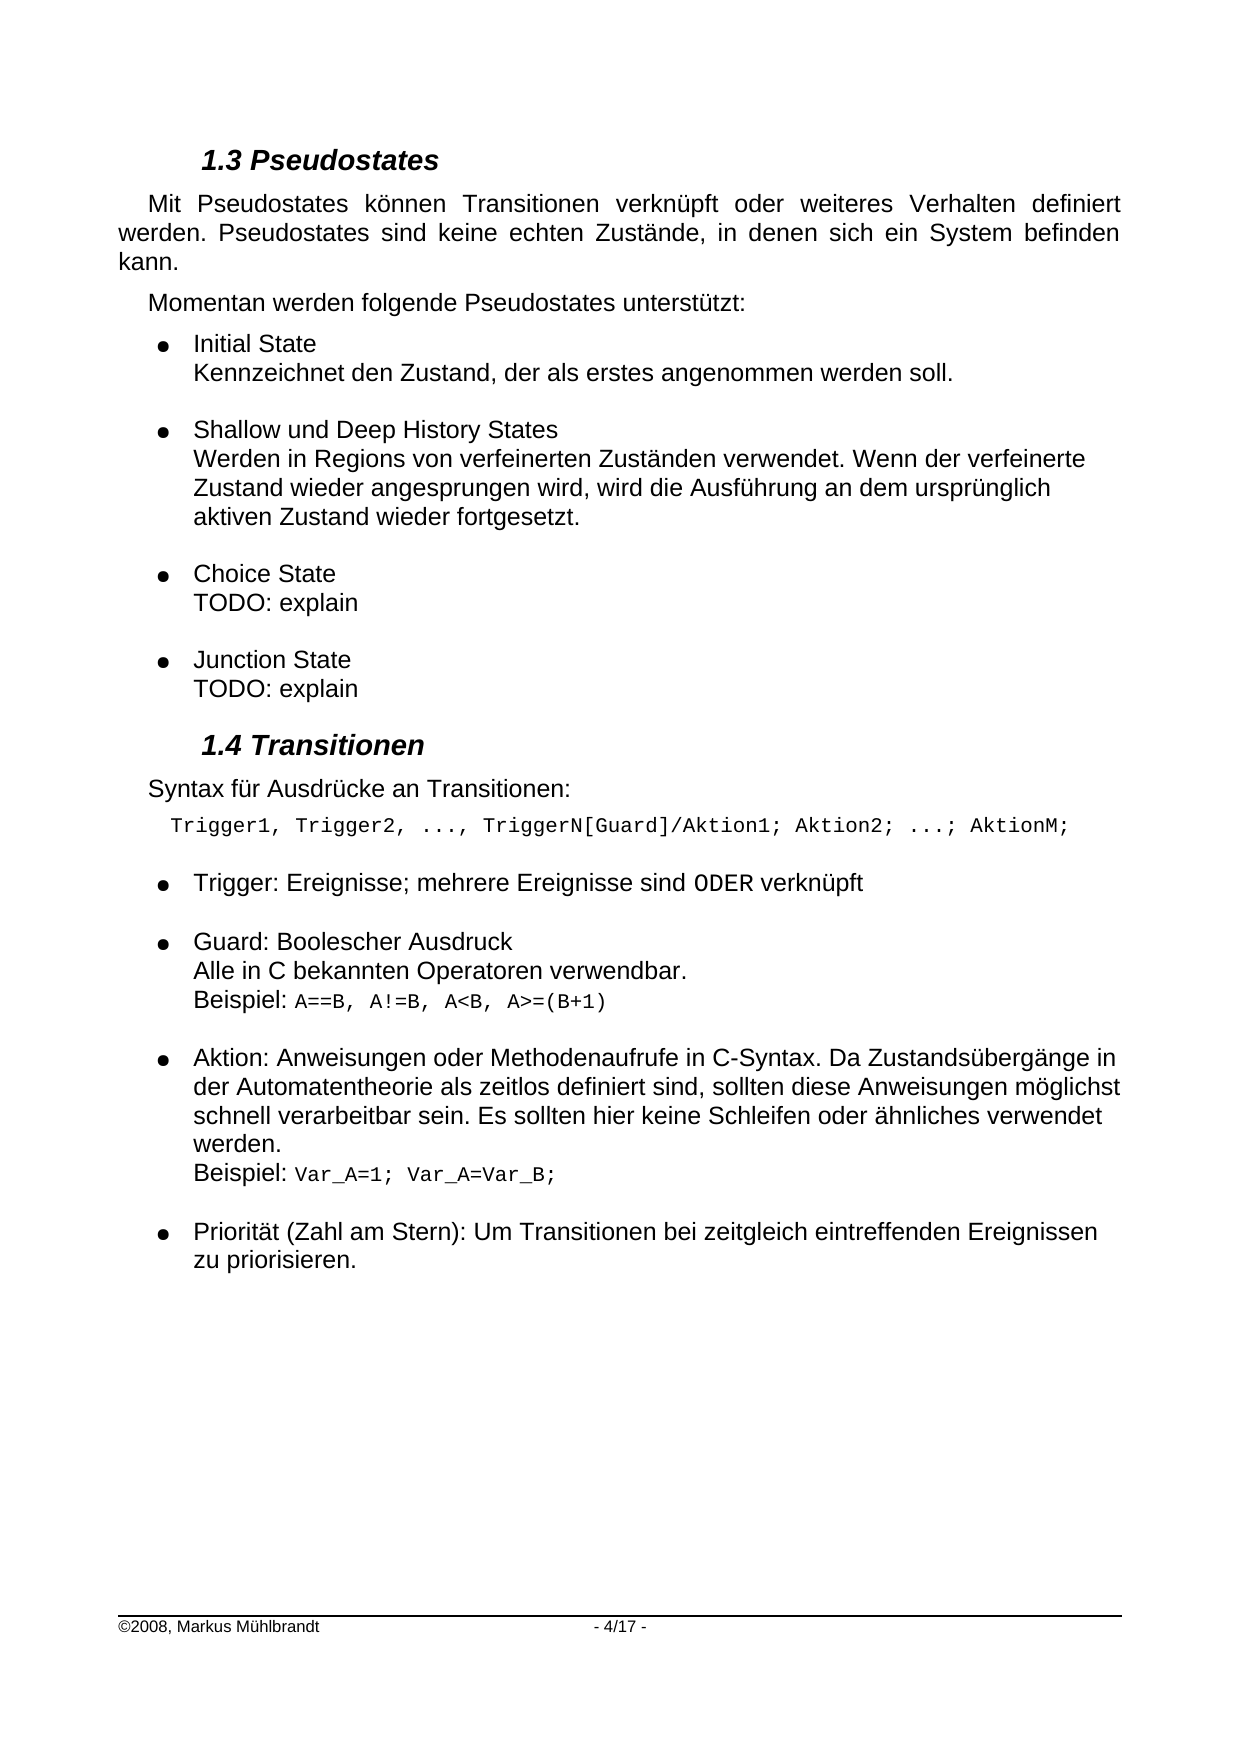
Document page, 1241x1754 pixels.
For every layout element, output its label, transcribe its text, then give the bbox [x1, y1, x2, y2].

subtitle Transitionen [193, 728, 1122, 761]
list Trigger: Ereignisse; mehrere Ereignisse sind ODER verknüpft [156, 868, 1122, 927]
list Initial State Kennzeichnet den Zustand, der als erstes angenommen werden soll. [156, 329, 1122, 387]
text Syntax für Ausdrücke an Transitionen: [118, 774, 1122, 803]
subtitle Pseudostates [193, 143, 1122, 177]
list Choice State [156, 559, 1122, 588]
text Trigger1, Trigger2, ..., TriggerN[Guard]/Aktion1; Aktion2; ...; AktionM; [118, 815, 1122, 839]
list Priorität (Zahl am Stern): Um Transitionen bei zeitgleich eintreffenden Ereignissen zu priorisieren. [156, 1217, 1122, 1274]
list TODO: explain [156, 674, 1122, 703]
list Aktion: Anweisungen oder Methodenaufrufe in C-Syntax. Da Zustandsübergänge in der Automatentheorie als zeitlos definiert sind, sollten diese Anweisungen möglichst schnell verarbeitbar sein. Es sollten hier keine Schleifen oder ähnliches verwendet werden. Beispiel: Var_A=1; Var_A=Var_B; [156, 1043, 1122, 1217]
text Mit Pseudostates können Transitionen verknüpft oder weiteres Verhalten definiert werden. Pseudostates sind keine echten Zustände, in denen sich ein System befinden kann. [118, 189, 1122, 275]
list TODO: explain [156, 588, 1122, 617]
list Guard: Boolescher Ausdruck Alle in C bekannten Operatoren verwendbar. Beispiel: A==B, A!=B, A<B, A>=(B+1) [156, 927, 1122, 1043]
text Momentan werden folgende Pseudostates unterstützt: [118, 288, 1122, 317]
list Junction State [156, 645, 1122, 674]
list Shallow und Deep History States Werden in Regions von verfeinerten Zuständen verwendet. Wenn der verfeinerte Zustand wieder angesprungen wird, wird die Ausführung an dem ursprünglich aktiven Zustand wieder fortgesetzt. [156, 415, 1122, 530]
